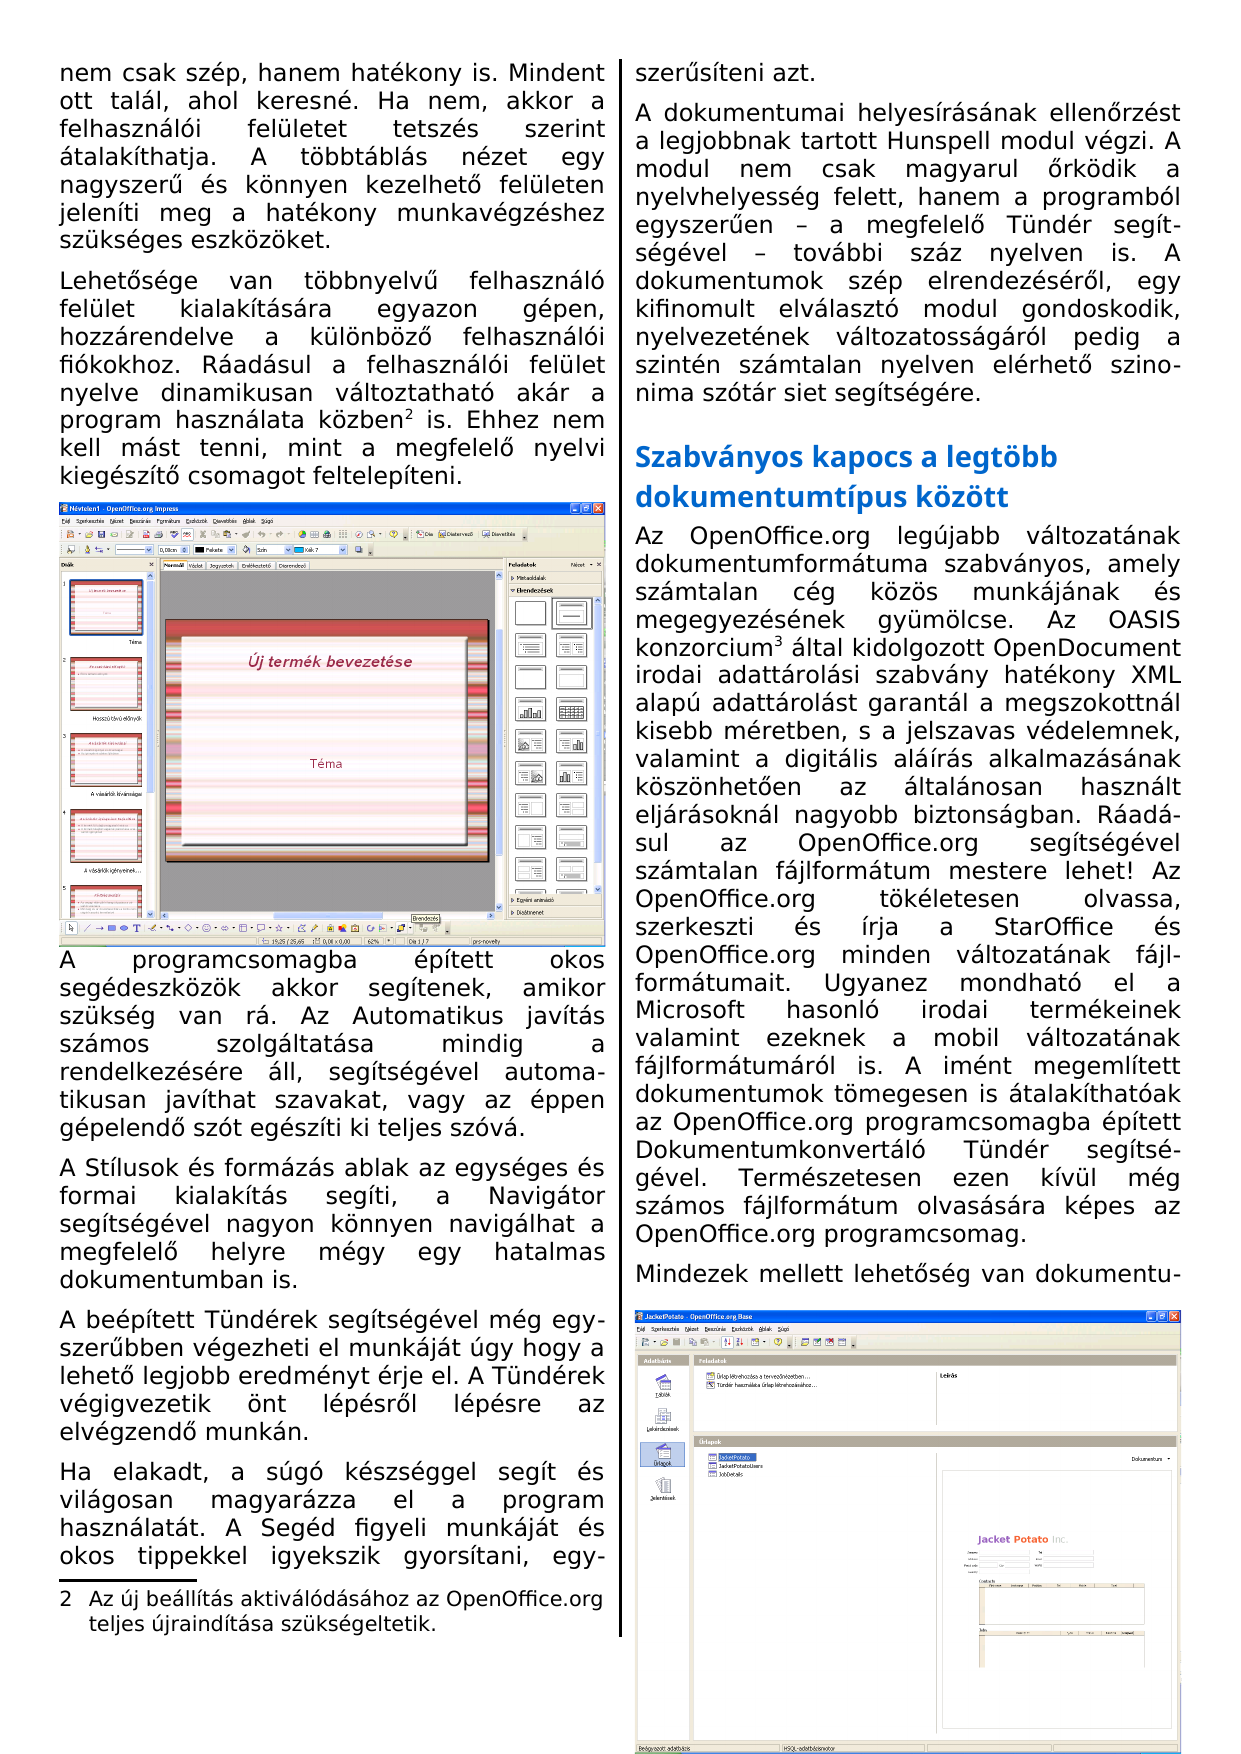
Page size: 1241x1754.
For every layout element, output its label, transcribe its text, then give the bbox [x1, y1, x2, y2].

text A programcsomagba épített okos segédeszkö­zök ak­kor segítenek, amikor szükség van rá. Az Au­tomatikus javítás számos szolgáltatása min­dig a rendelkezésére áll, segítségével automa­tikusan javíthat szavakat, vagy az éppen gépe­lendő szót egészíti ki teljes szóvá. [59, 947, 605, 1142]
text Lehetősége van többnyelvű felhasználó felület kiala­kítására egyazon gépen, hozzárendelve a különböző felhasználói fiókokhoz. Ráadásul a felhasználói felü­let nyelve dinamikusan változ­tatható akár a program használata közben is. Eh­hez nem kell mást tenni, mint a megfelelő nyel­vi kiegészítő csomagot feltelepíteni. [59, 267, 605, 490]
picture [634, 1310, 1182, 1754]
picture [59, 502, 606, 947]
text A dokumentumai helyesírásának ellenőrzést a leg­jobbnak tartott Hunspell modul végzi. A modul nem csak magyarul őrködik a nyelvhe­lyesség felett, hanem a programból egyszerű­en – a megfelelő Tündér segít­ségével – további száz nyelven is. A dokumentumok szép elren­dezéséről, egy kifinomult elválasztó modul gon­doskodik, nyelvezetének változatosságáról pe­dig a szintén számtalan nyelven elérhető szino­nima szótár siet segítségére. [635, 99, 1181, 407]
text A beépített Tündérek segítségével még egy­szerűbben végezheti el munkáját úgy hogy a lehető legjobb ered­ményt érje el. A Tündérek végigve­zetik önt lépésről lépésre az elvégzen­dő mun­kán. [59, 1306, 605, 1446]
text Az OpenOffice.org legújabb változatának doku­mentumformátuma szabványos, amely szám­talan cég kö­zös munkájának és megegyezésé­nek gyümölcse. Az OASIS konzorcium által ki­dolgozott OpenDocument irodai adattárolási szab­vány hatékony XML alapú adattárolást ga­rantál a megszokottnál kisebb méret­ben, s a jelszavas védelemnek, valamint a digitális alá­írás alkal­mazásának köszönhetően az általáno­san hasz­nált eljárásoknál nagyobb biztonság­ban. Ráadá­sul az OpenOffice.org segítségével számtalan fájlformá­tum mestere lehet! Az OpenOffice.org tökéletesen ol­vassa, szerkeszti és írja a StarOffi­ce és OpenOffice.org minden változatának fájl­formátumait. Ugyanez mond­ható el a Microsoft hasonló irodai ter­mékeinek valamint ezeknek a mobil változatának fájlfor­mátumáról is. A imént megemlített dokumen­tumok tömegesen is átala­kíthatóak az OpenOffice.org prog­ramcsomagba épített Do­kumentumkonvertáló Tündér segítsé­gével. Természetesen ezen kívül még számos fájlfor­mátum olvasására képes az OpenOffice.org programcsomag. [635, 522, 1181, 1248]
text Az új beállítás aktiválódásához az OpenOffice.org teljes újraindítása szükségeltetik. [59, 1587, 605, 1636]
text Mindezek mellett lehetőség van dokumentu­mai PDF formátumba történő mentésére is, igen kiváló minőségben. Sőt az Impressben készül bemuta­tókat SWF for­mátumban is elmenteni, megtartva an­nak tel­jes lát­ványvilágát. [635, 1260, 1181, 1288]
text Ha elakadt, a súgó készséggel segít és világo­san ma­gyarázza el a program használatát. A Segéd figyeli munkáját és okos tippekkel igyekszik gyorsítani, egy­ [59, 1458, 605, 1570]
subtitle Szabványos kapocs a legtöbb dokumentumtípus között [635, 437, 1181, 516]
text A Stílusok és formázás ablak az egységes és for­mai kialakítás segíti, a Navigátor segítségé­vel nagyon könnyen navigálhat a megfelelő helyre mégy egy ha­talmas dokumentumban is. [59, 1154, 605, 1294]
text nem csak szép, ha­nem hatékony is. Mindent ott talál, ahol keres­né. Ha nem, akkor a felhasználói felületet tet­szés szerint átalakíthatja. A többtáblás nézet egy nagyszerű és könnyen kezelhető felületen jeleníti meg a hatékony munkavégzéshez szük­séges eszközöket. [59, 59, 605, 254]
text szerűsíteni azt. [635, 59, 1181, 87]
